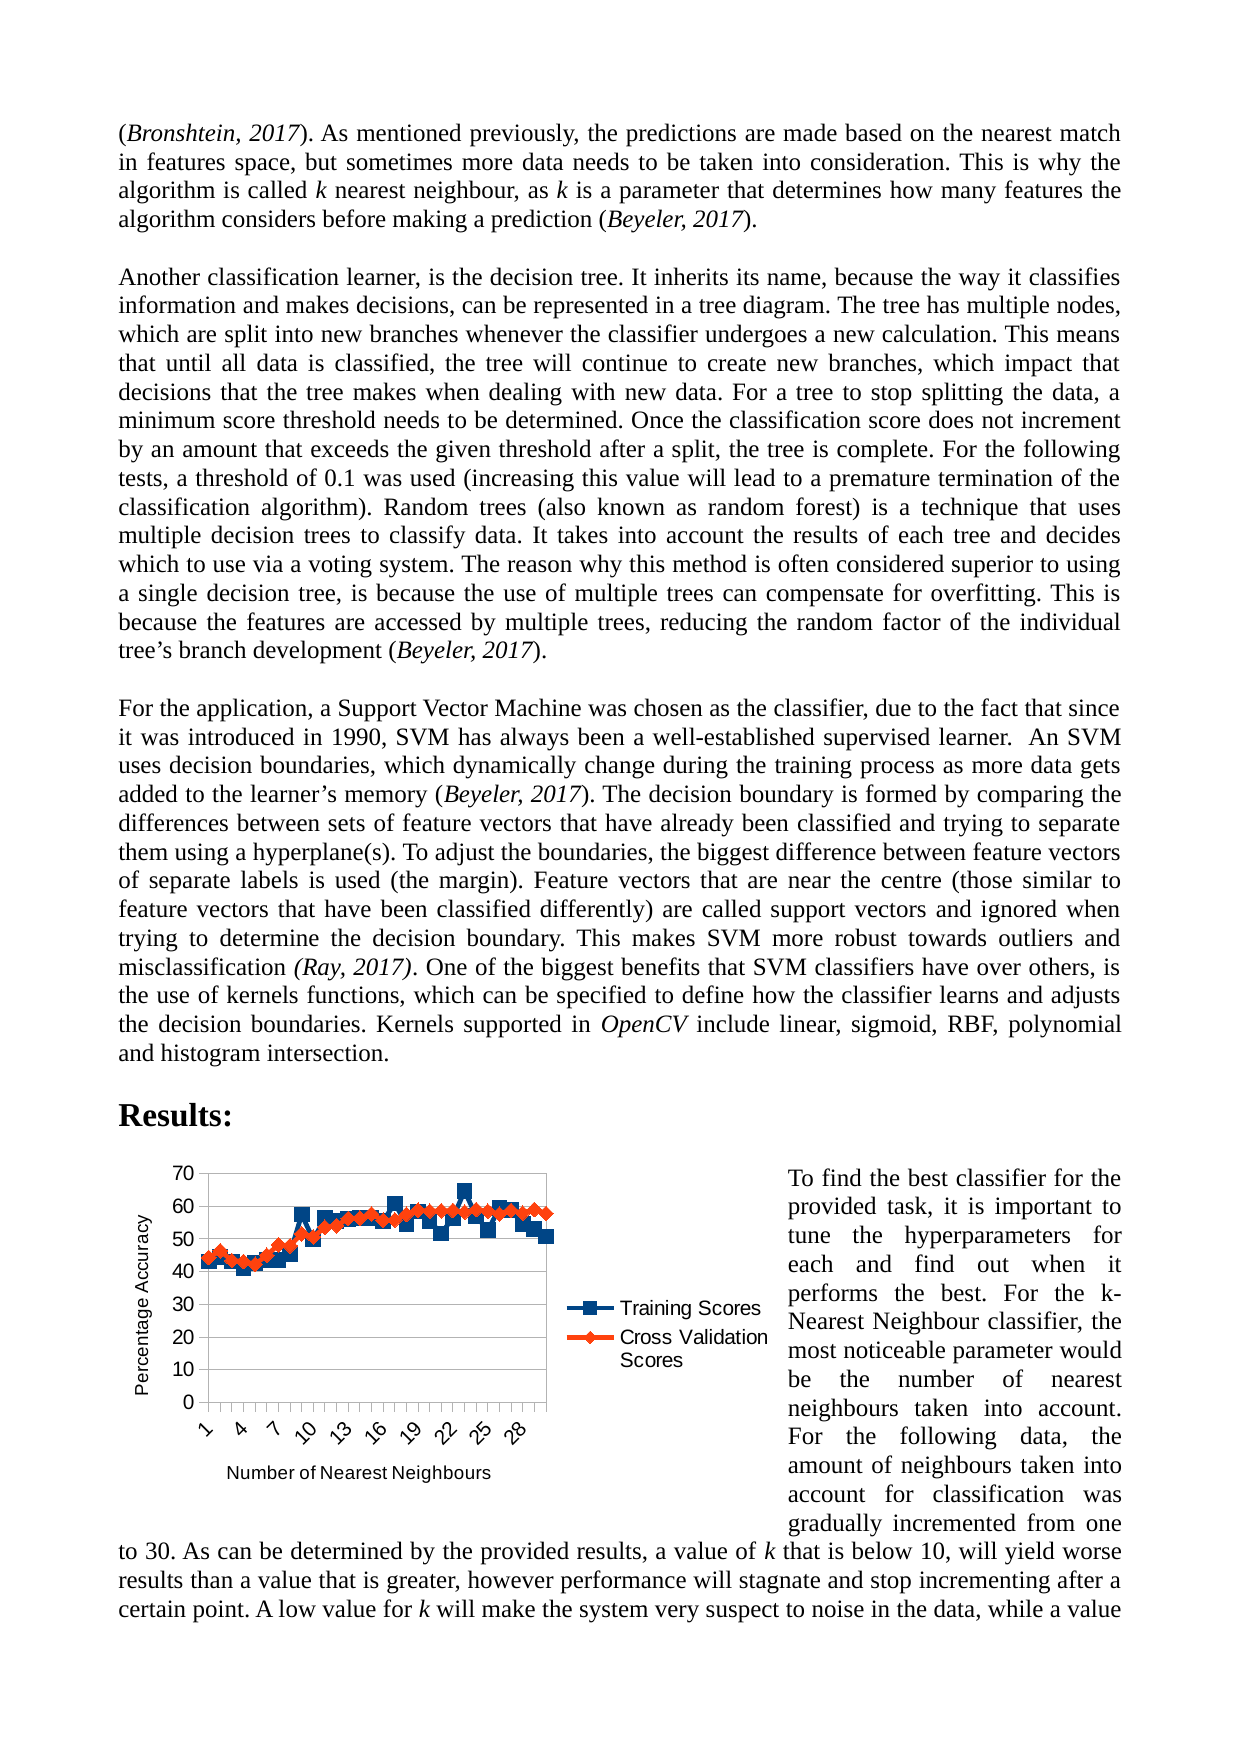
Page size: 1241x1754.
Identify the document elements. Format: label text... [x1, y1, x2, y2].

text Results: [118, 1096, 1122, 1134]
text Another classification learner, is the decision tree. It inherits its name, because the way it classifies information and makes decisions, can be represented in a tree diagram. The tree has multiple nodes, which are split into new branches whenever the classifier undergoes a new calculation. This means that until all data is classified, the tree will continue to create new branches, which impact that decisions that the tree makes when dealing with new data. For a tree to stop splitting the data, a minimum score threshold needs to be determined. Once the classification score does not increment by an amount that exceeds the given threshold after a split, the tree is complete. For the following tests, a threshold of 0.1 was used (increasing this value will lead to a premature termination of the classification algorithm). Random trees (also known as random forest) is a technique that uses multiple decision trees to classify data. It takes into account the results of each tree and decides which to use via a voting system. The reason why this method is often considered superior to using a single decision tree, is because the use of multiple trees can compensate for overfitting. This is because the features are accessed by multiple trees, reducing the random factor of the individual tree’s branch development (Beyeler, 2017). [118, 262, 1122, 664]
text (Bronshtein, 2017). As mentioned previously, the predictions are made based on the nearest match in features space, but sometimes more data needs to be taken into consideration. This is why the algorithm is called k nearest neighbour, as k is a parameter that determines how many features the algorithm considers before making a prediction (Beyeler, 2017). [118, 118, 1122, 233]
text For the application, a Support Vector Machine was chosen as the classifier, due to the fact that since it was introduced in 1990, SVM has always been a well-established supervised learner. An SVM uses decision boundaries, which dynamically change during the training process as more data gets added to the learner’s memory (Beyeler, 2017). The decision boundary is formed by comparing the differences between sets of feature vectors that have already been classified and trying to separate them using a hyperplane(s). To adjust the boundaries, the biggest difference between feature vectors of separate labels is used (the margin). Feature vectors that are near the centre (those similar to feature vectors that have been classified differently) are called support vectors and ignored when trying to determine the decision boundary. This makes SVM more robust towards outliers and misclassification (Ray, 2017). One of the biggest benefits that SVM classifiers have over others, is the use of kernels functions, which can be specified to define how the classifier learns and adjusts the decision boundaries. Kernels supported in OpenCV include linear, sigmoid, RBF, polynomial and histogram intersection. [118, 693, 1122, 1067]
text To find the best classifier for the provided task, it is important to tune the hyperparameters for each and find out when it performs the best. For the k-Nearest Neighbour classifier, the most noticeable parameter would be the number of nearest neighbours taken into account. For the following data, the amount of neighbours taken into account for classification was gradually incremented from one to 30. As can be determined by the provided results, a value of k that is below 10, will yield worse results than a value that is greater, however performance will stagnate and stop incrementing after a certain point. A low value for k will make the system very suspect to noise in the data, while a value that is too high will defeat the purpose of the algorithm. This is because the pool of data (also called the “neighbourhood”) becomes so large, that recognising patterns or significant differences between the features begins to get increasingly difficult. Of course, there are also computational problems that can be considered when incrementing the value for k. [118, 1163, 1122, 1623]
